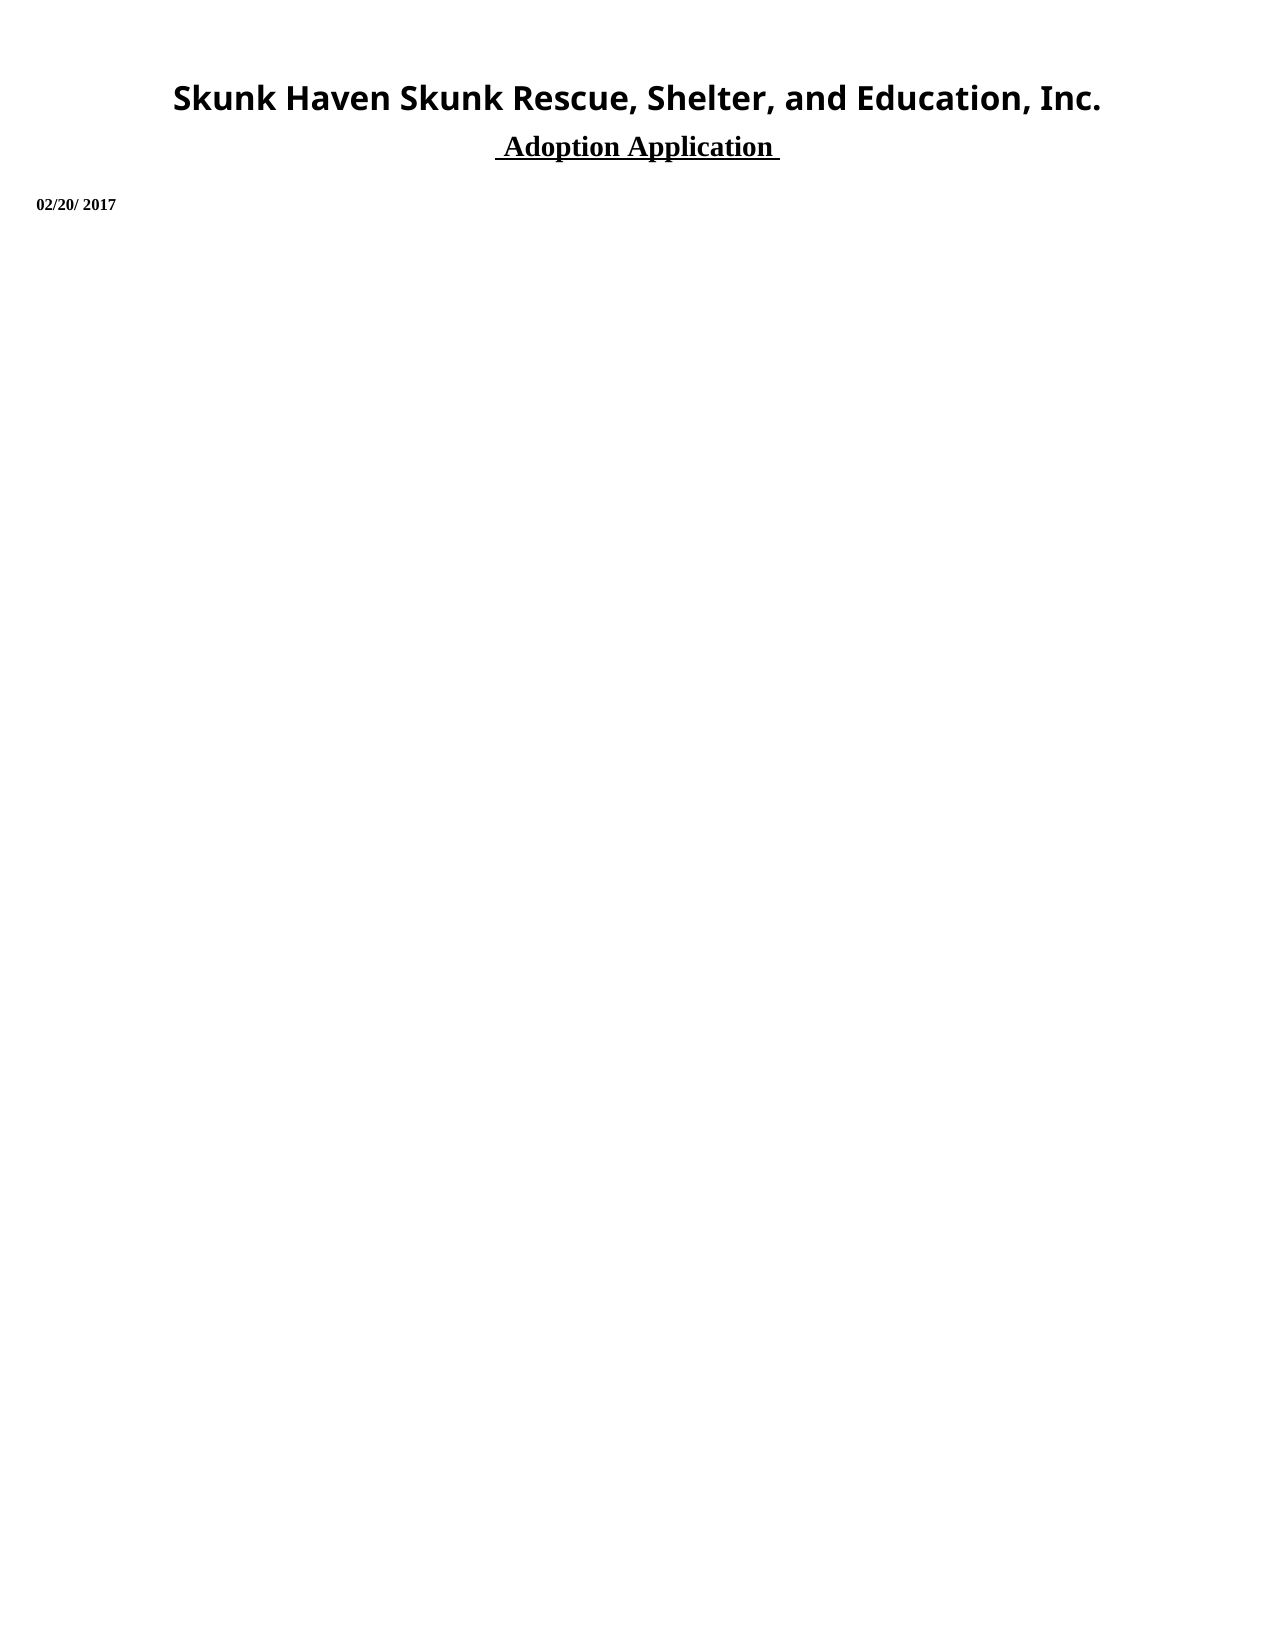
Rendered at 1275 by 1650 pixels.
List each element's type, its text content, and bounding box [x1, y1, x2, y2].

text 02/20/ 2017 [36, 194, 1239, 214]
